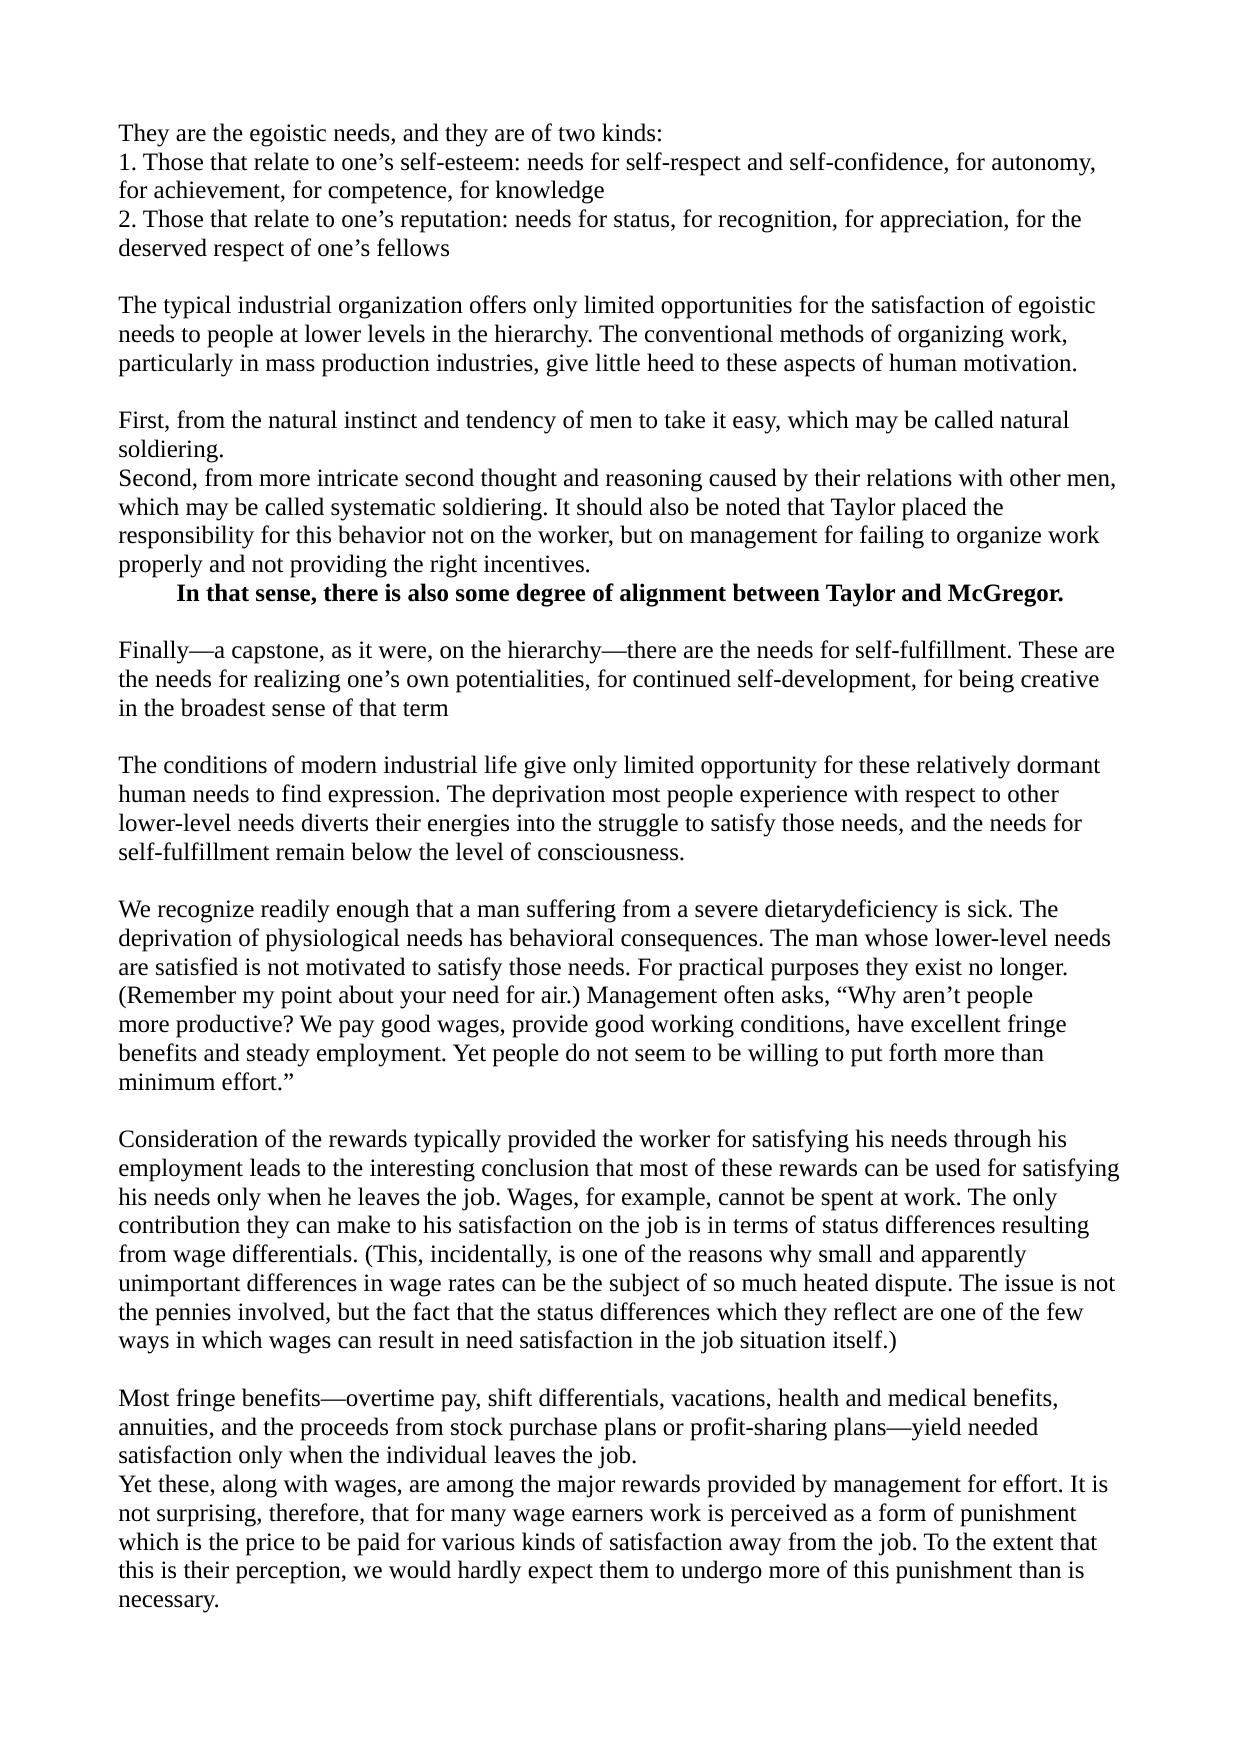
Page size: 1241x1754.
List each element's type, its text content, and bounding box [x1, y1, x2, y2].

text Yet these, along with wages, are among the major rewards provided by management for effort. It is not surprising, therefore, that for many wage earners work is perceived as a form of punishment which is the price to be paid for various kinds of satisfaction away from the job. To the extent that this is their perception, we would hardly expect them to undergo more of this punishment than is necessary. [118, 1469, 1122, 1613]
text We recognize readily enough that a man suffering from a severe dietarydeficiency is sick. The deprivation of physiological needs has behavioral consequences. The man whose lower-level needs are satisfied is not motivated to satisfy those needs. For practical purposes they exist no longer. (Remember my point about your need for air.) Management often asks, “Why aren’t people [118, 894, 1122, 1009]
text Finally—a capstone, as it were, on the hierarchy—there are the needs for self-fulfillment. These are the needs for realizing one’s own potentialities, for continued self-development, for being creative in the broadest sense of that term [118, 636, 1122, 722]
text Second, from more intricate second thought and reasoning caused by their relations with other men, which may be called systematic soldiering. It should also be noted that Taylor placed the responsibility for this behavior not on the worker, but on management for failing to organize work properly and not providing the right incentives. [118, 463, 1122, 578]
text Consideration of the rewards typically provided the worker for satisfying his needs through his employment leads to the interesting conclusion that most of these rewards can be used for satisfying his needs only when he leaves the job. Wages, for example, cannot be spent at work. The only [118, 1124, 1122, 1211]
text contribution they can make to his satisfaction on the job is in terms of status differences resulting from wage differentials. (This, incidentally, is one of the reasons why small and apparently unimportant differences in wage rates can be the subject of so much heated dispute. The issue is not the pennies involved, but the fact that the status differences which they reflect are one of the few ways in which wages can result in need satisfaction in the job situation itself.) [118, 1211, 1122, 1354]
text The conditions of modern industrial life give only limited opportunity for these relatively dormant human needs to find expression. The deprivation most people experience with respect to other lower-level needs diverts their energies into the struggle to satisfy those needs, and the needs for self-fulfillment remain below the level of consciousness. [118, 751, 1122, 866]
text 1. Those that relate to one’s self-esteem: needs for self-respect and self-confidence, for autonomy, for achievement, for competence, for knowledge [118, 147, 1122, 204]
text Most fringe benefits—overtime pay, shift differentials, vacations, health and medical benefits, annuities, and the proceeds from stock purchase plans or profit-sharing plans—yield needed satisfaction only when the individual leaves the job. [118, 1383, 1122, 1469]
text The typical industrial organization offers only limited opportunities for the satisfaction of egoistic needs to people at lower levels in the hierarchy. The conventional methods of organizing work, particularly in mass production industries, give little heed to these aspects of human motivation. [118, 291, 1122, 377]
text In that sense, there is also some degree of alignment between Taylor and McGregor. [118, 578, 1122, 607]
text more productive? We pay good wages, provide good working conditions, have excellent fringe benefits and steady employment. Yet people do not seem to be willing to put forth more than minimum effort.” [118, 1009, 1122, 1096]
text 2. Those that relate to one’s reputation: needs for status, for recognition, for appreciation, for the deserved respect of one’s fellows [118, 204, 1122, 262]
text First, from the natural instinct and tendency of men to take it easy, which may be called natural soldiering. [118, 406, 1122, 463]
text They are the egoistic needs, and they are of two kinds: [118, 118, 1122, 147]
